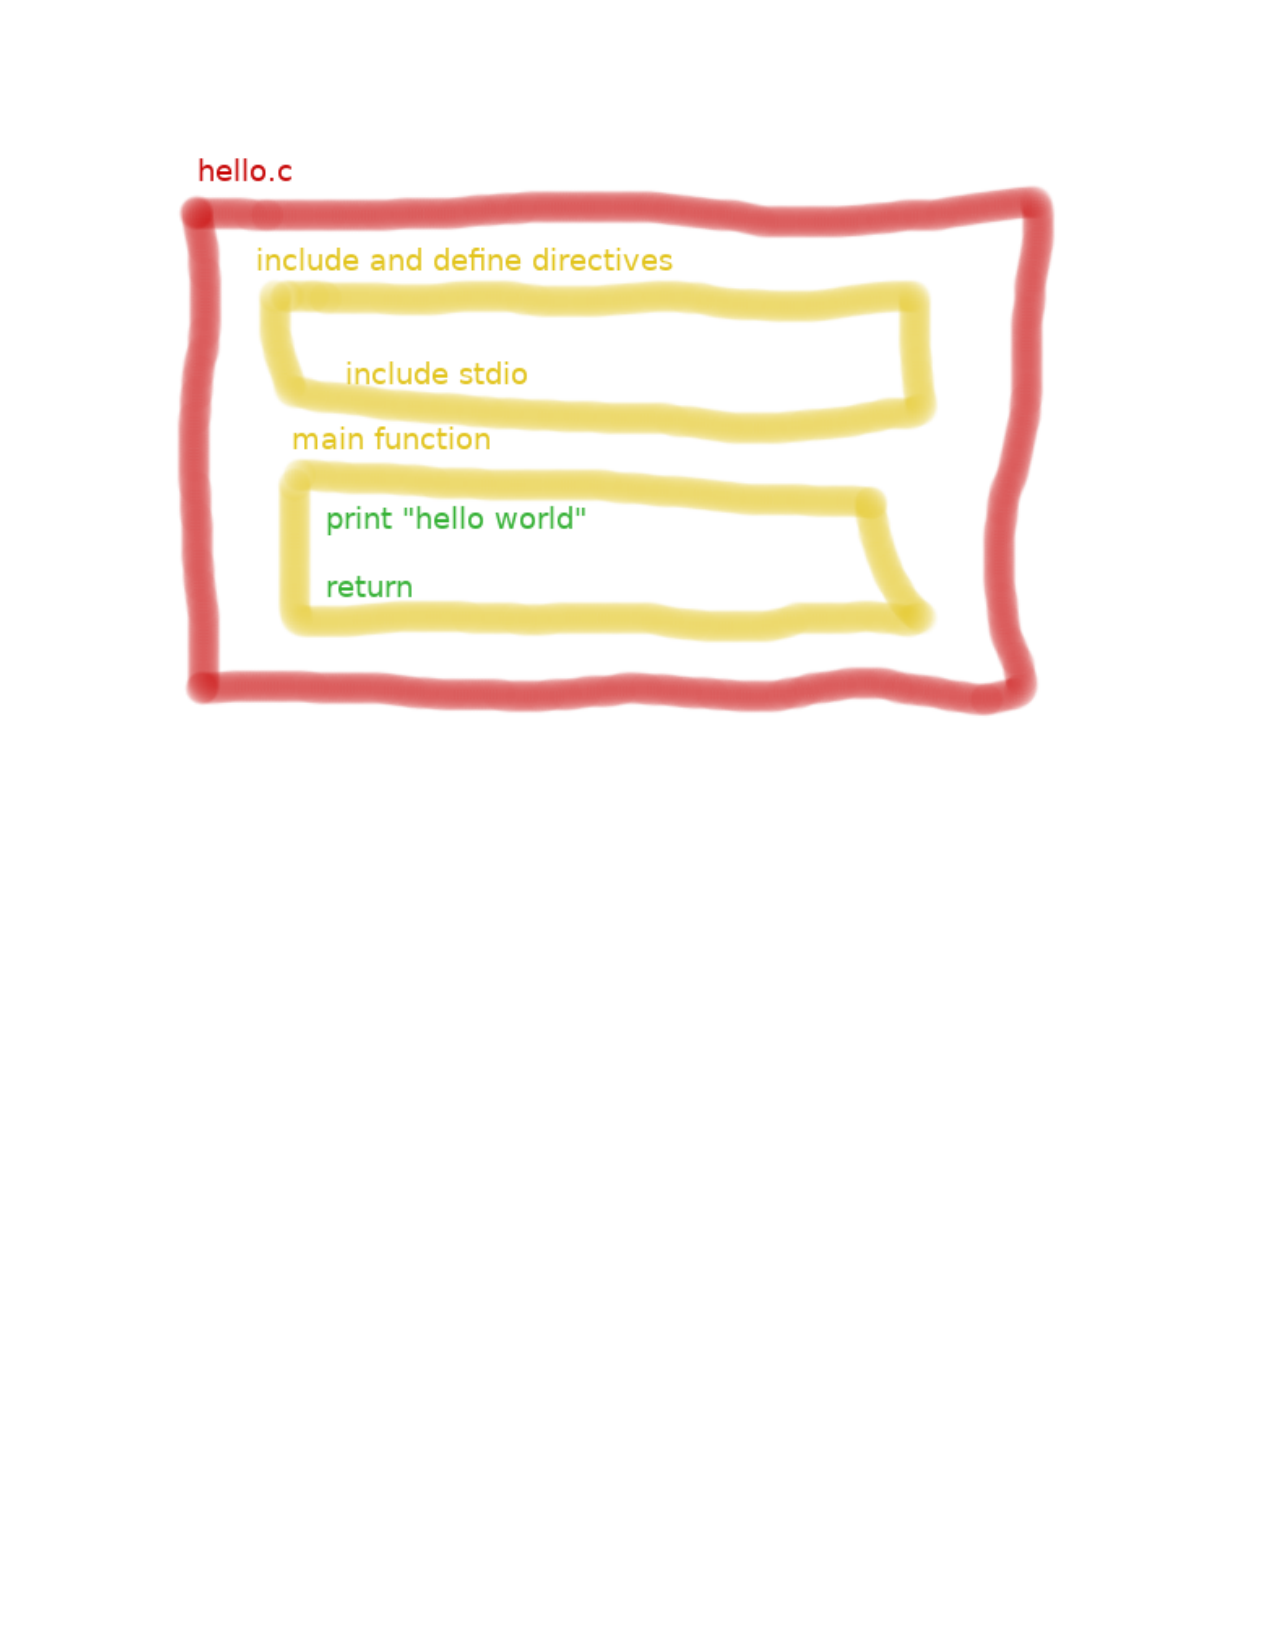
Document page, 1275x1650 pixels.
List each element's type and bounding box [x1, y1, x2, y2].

picture [118, 118, 1157, 768]
